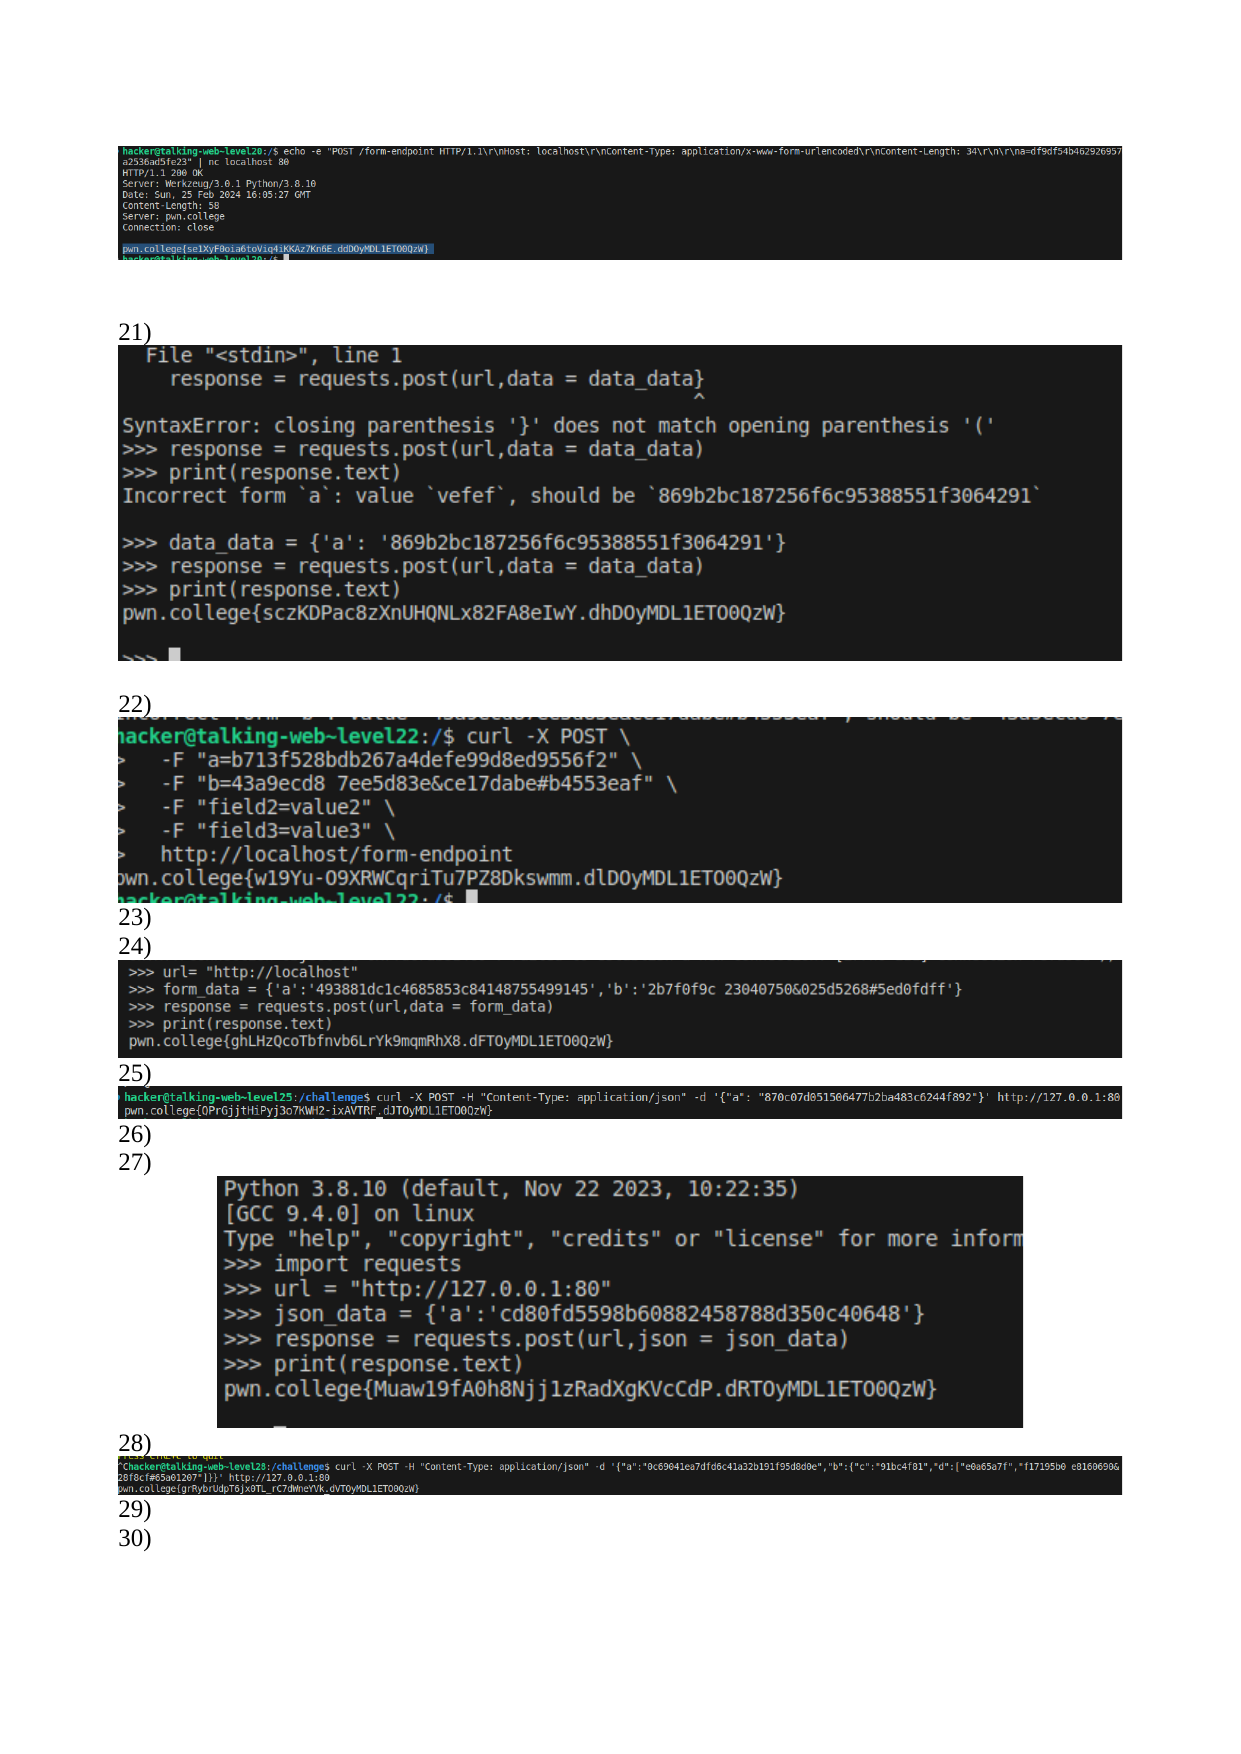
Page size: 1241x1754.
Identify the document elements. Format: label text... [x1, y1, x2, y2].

picture [118, 960, 1123, 1058]
text 27) [118, 1147, 1122, 1176]
text 24) [118, 931, 1122, 960]
text 21) [118, 317, 1122, 345]
text 25) [118, 1058, 1122, 1086]
text 29) [118, 1495, 1122, 1523]
text 28) [118, 1176, 1122, 1456]
picture [217, 1176, 1024, 1428]
text 30) [118, 1523, 1122, 1552]
text 26) [118, 1119, 1122, 1147]
picture [118, 146, 1123, 260]
picture [118, 717, 1123, 903]
picture [118, 1086, 1123, 1119]
text 22) [118, 689, 1122, 717]
text 23) [118, 903, 1122, 931]
picture [118, 345, 1123, 661]
picture [118, 1456, 1123, 1495]
